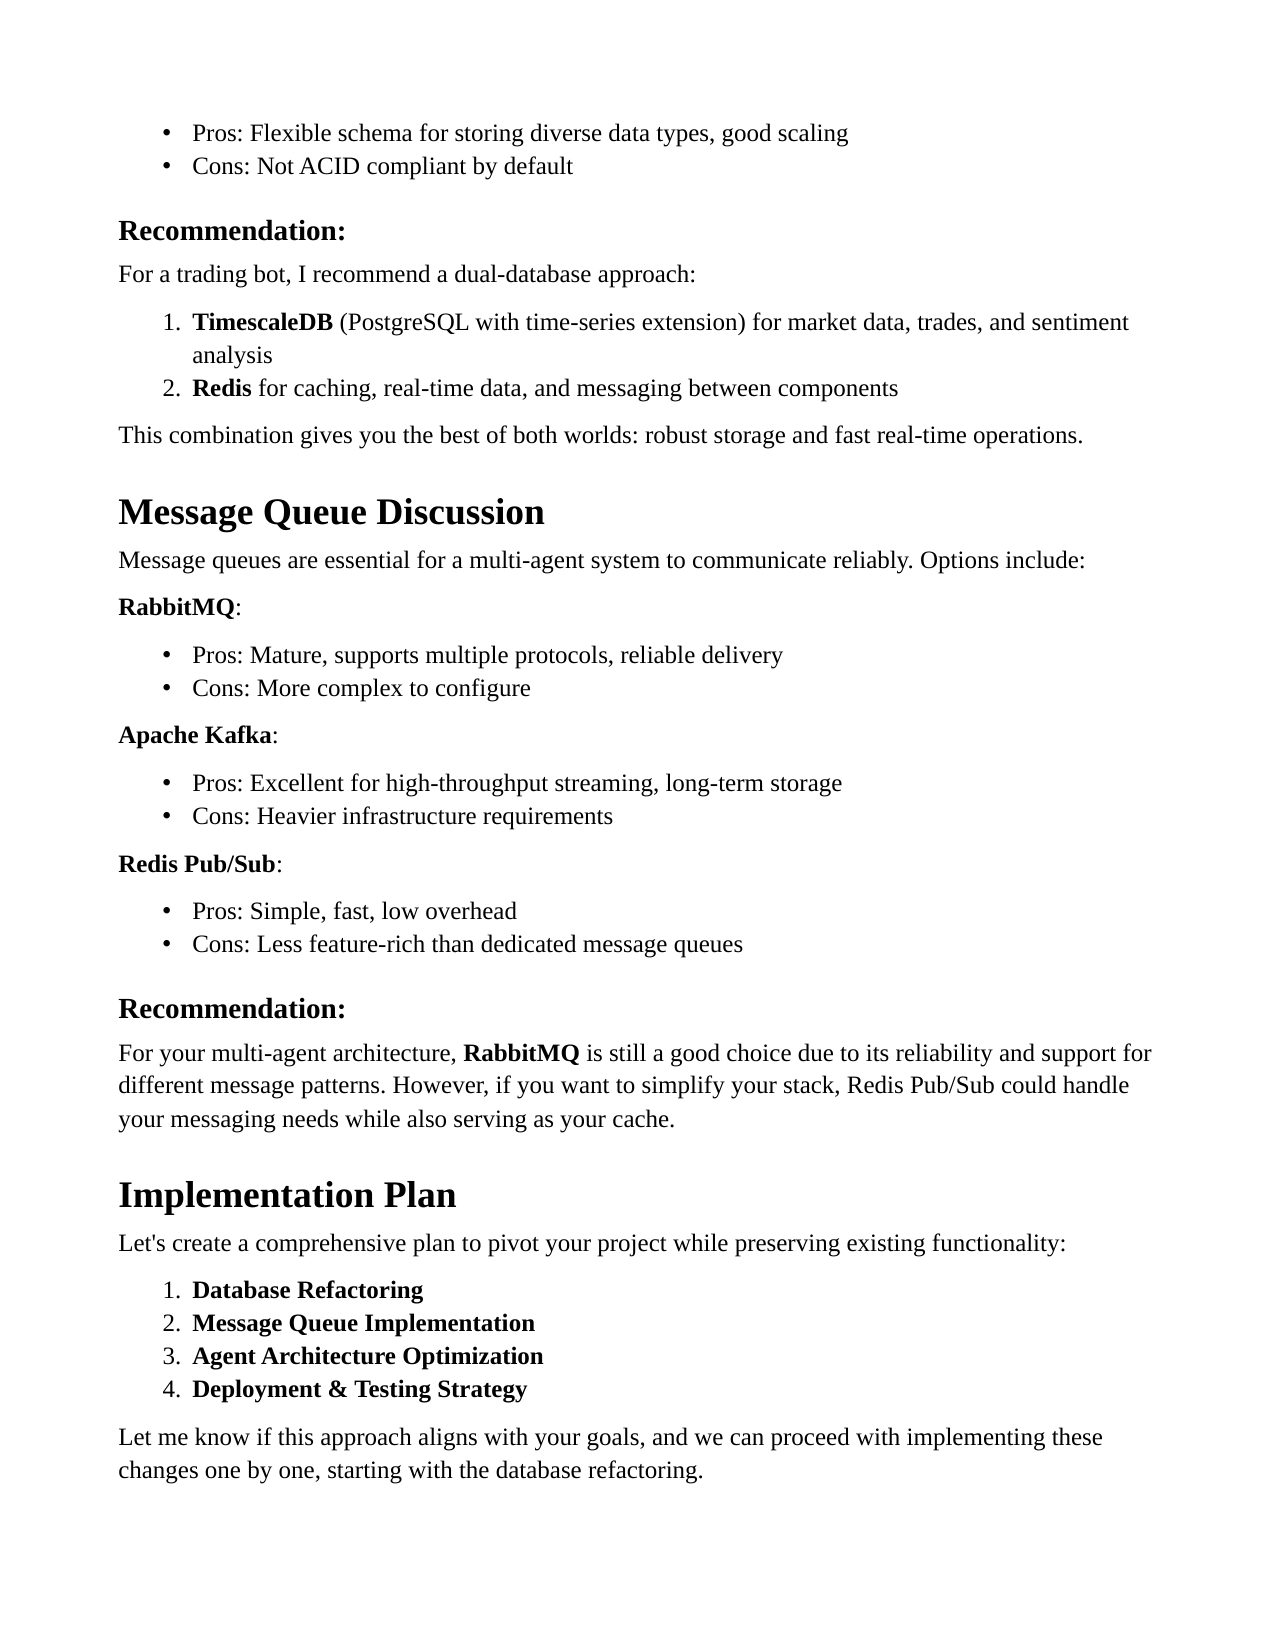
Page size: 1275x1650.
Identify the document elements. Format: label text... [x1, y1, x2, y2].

list Pros: Flexible schema for storing diverse data types, good scaling [162, 118, 1157, 147]
list Cons: Heavier infrastructure requirements [162, 801, 1157, 830]
list Agent Architecture Optimization [162, 1341, 1157, 1370]
subtitle Recommendation: [118, 213, 1157, 247]
list TimescaleDB (PostgreSQL with time-series extension) for market data, trades, and sentiment analysis [162, 307, 1157, 369]
text For a trading bot, I recommend a dual-database approach: [118, 259, 1157, 288]
text Let's create a comprehensive plan to pivot your project while preserving existing functionality: [118, 1228, 1157, 1256]
text Message queues are essential for a multi-agent system to communicate reliably. Options include: [118, 545, 1157, 573]
text Apache Kafka: [118, 721, 1157, 749]
text RabbitMQ: [118, 592, 1157, 621]
subtitle Implementation Plan [118, 1172, 1157, 1215]
list Database Refactoring [162, 1275, 1157, 1304]
list Cons: Less feature-rich than dedicated message queues [162, 929, 1157, 958]
text For your multi-agent architecture, RabbitMQ is still a good choice due to its reliability and support for different message patterns. However, if you want to simplify your stack, Redis Pub/Sub could handle your messaging needs while also serving as your cache. [118, 1038, 1157, 1132]
list Cons: More complex to configure [162, 673, 1157, 702]
text Redis Pub/Sub: [118, 849, 1157, 877]
list Pros: Simple, fast, low overhead [162, 896, 1157, 925]
list Deployment & Testing Strategy [162, 1374, 1157, 1403]
list Message Queue Implementation [162, 1308, 1157, 1337]
text Let me know if this approach aligns with your goals, and we can proceed with implementing these changes one by one, starting with the database refactoring. [118, 1422, 1157, 1484]
list Redis for caching, real-time data, and messaging between components [162, 373, 1157, 402]
subtitle Message Queue Discussion [118, 489, 1157, 532]
text This combination gives you the best of both worlds: robust storage and fast real-time operations. [118, 421, 1157, 449]
list Pros: Mature, supports multiple protocols, reliable delivery [162, 640, 1157, 669]
list Cons: Not ACID compliant by default [162, 151, 1157, 180]
list Pros: Excellent for high-throughput streaming, long-term storage [162, 768, 1157, 797]
subtitle Recommendation: [118, 992, 1157, 1025]
